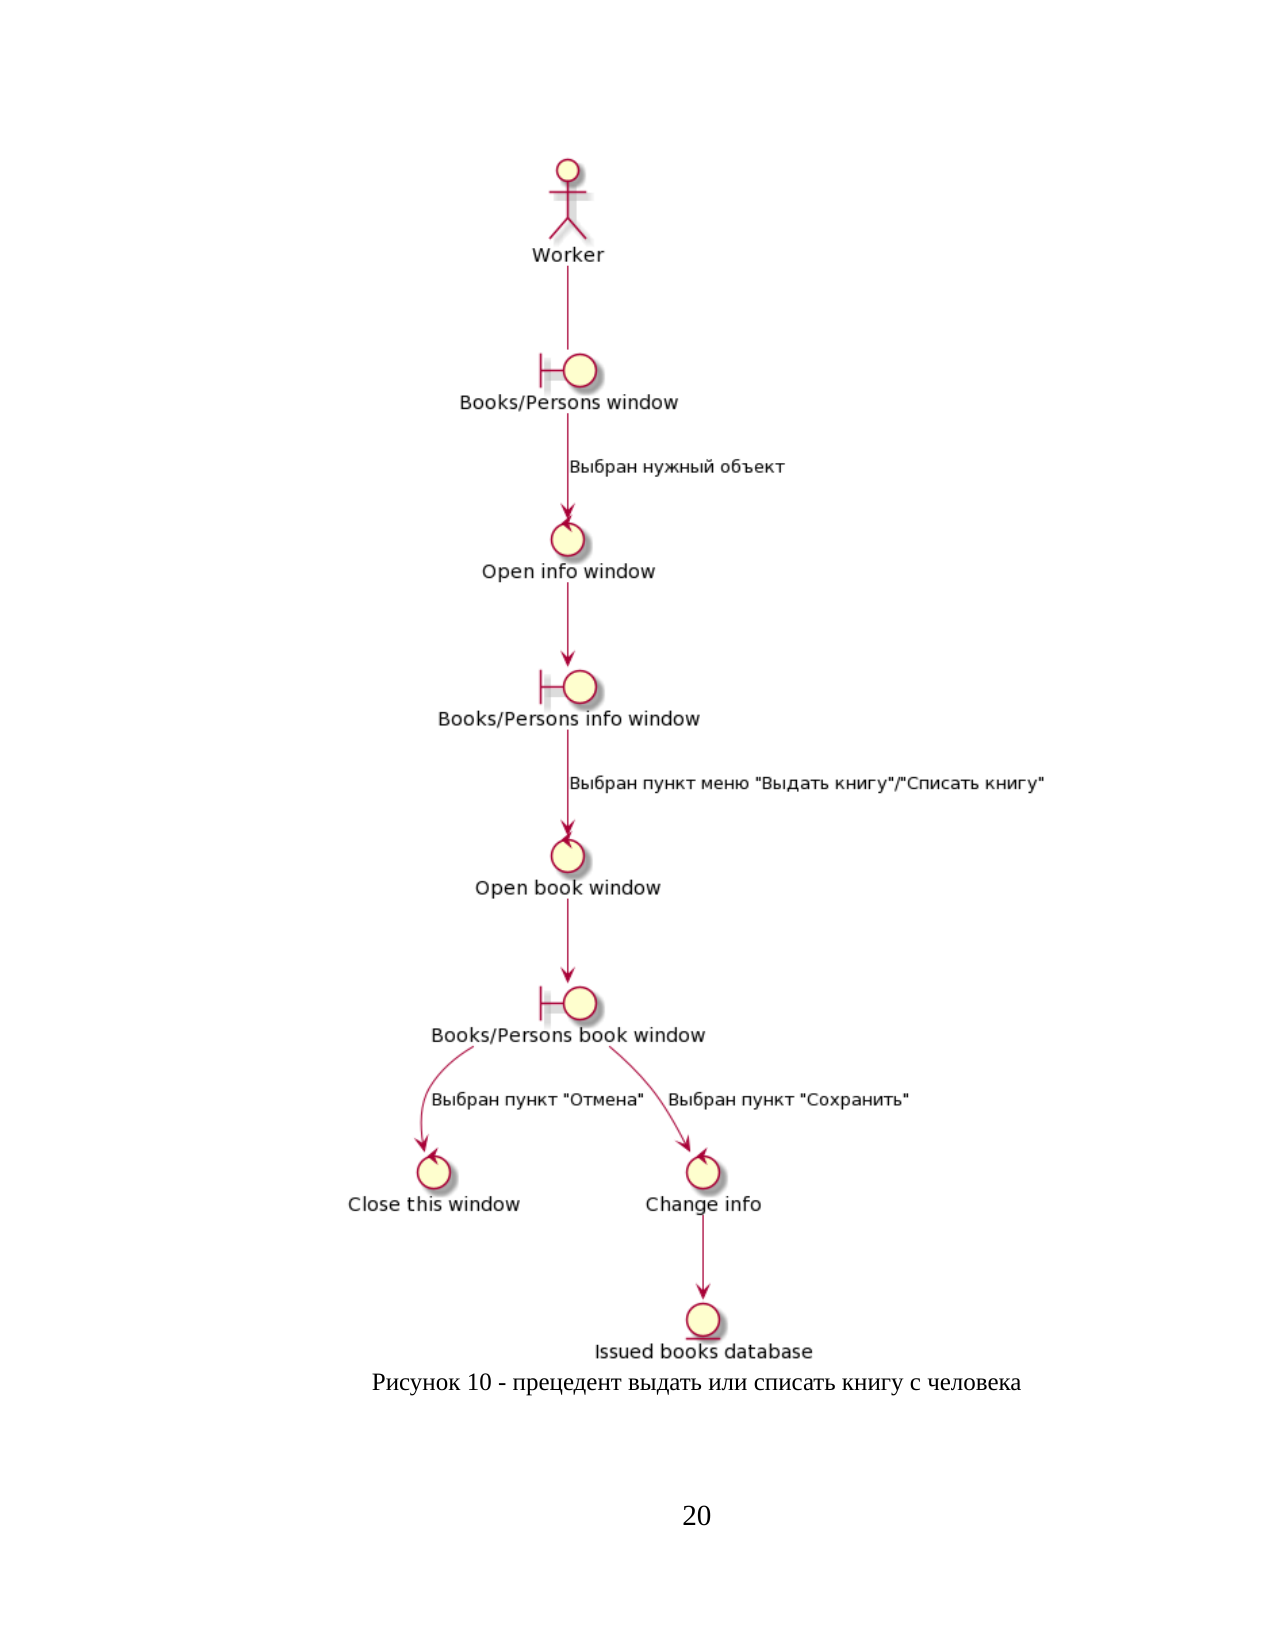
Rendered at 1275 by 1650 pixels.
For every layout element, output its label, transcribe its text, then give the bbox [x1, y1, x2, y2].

picture [340, 151, 1053, 1368]
text Рисунок 10 - прецедент выдать или списать книгу с человека [177, 152, 1216, 1396]
